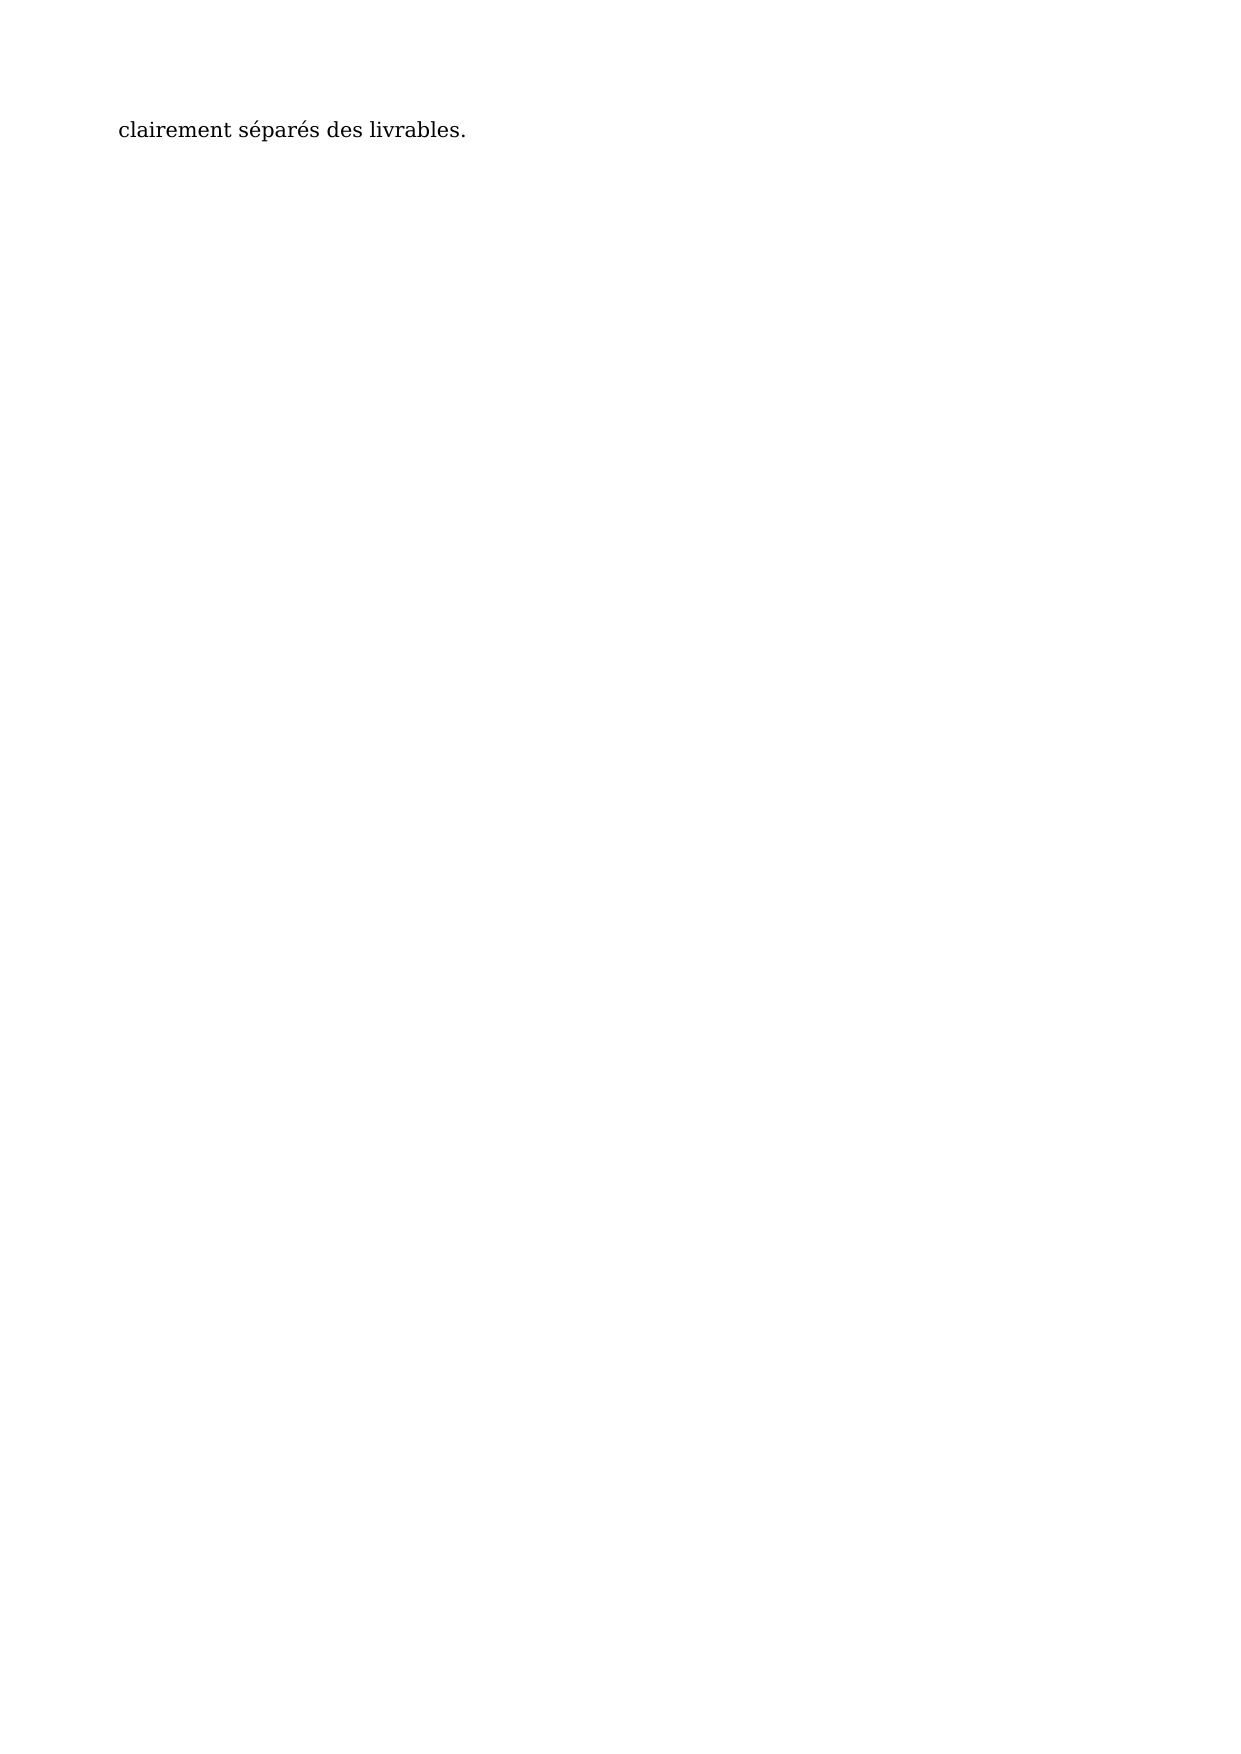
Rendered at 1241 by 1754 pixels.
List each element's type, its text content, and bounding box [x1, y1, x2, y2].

text clairement séparés des livrables. [118, 118, 1122, 142]
